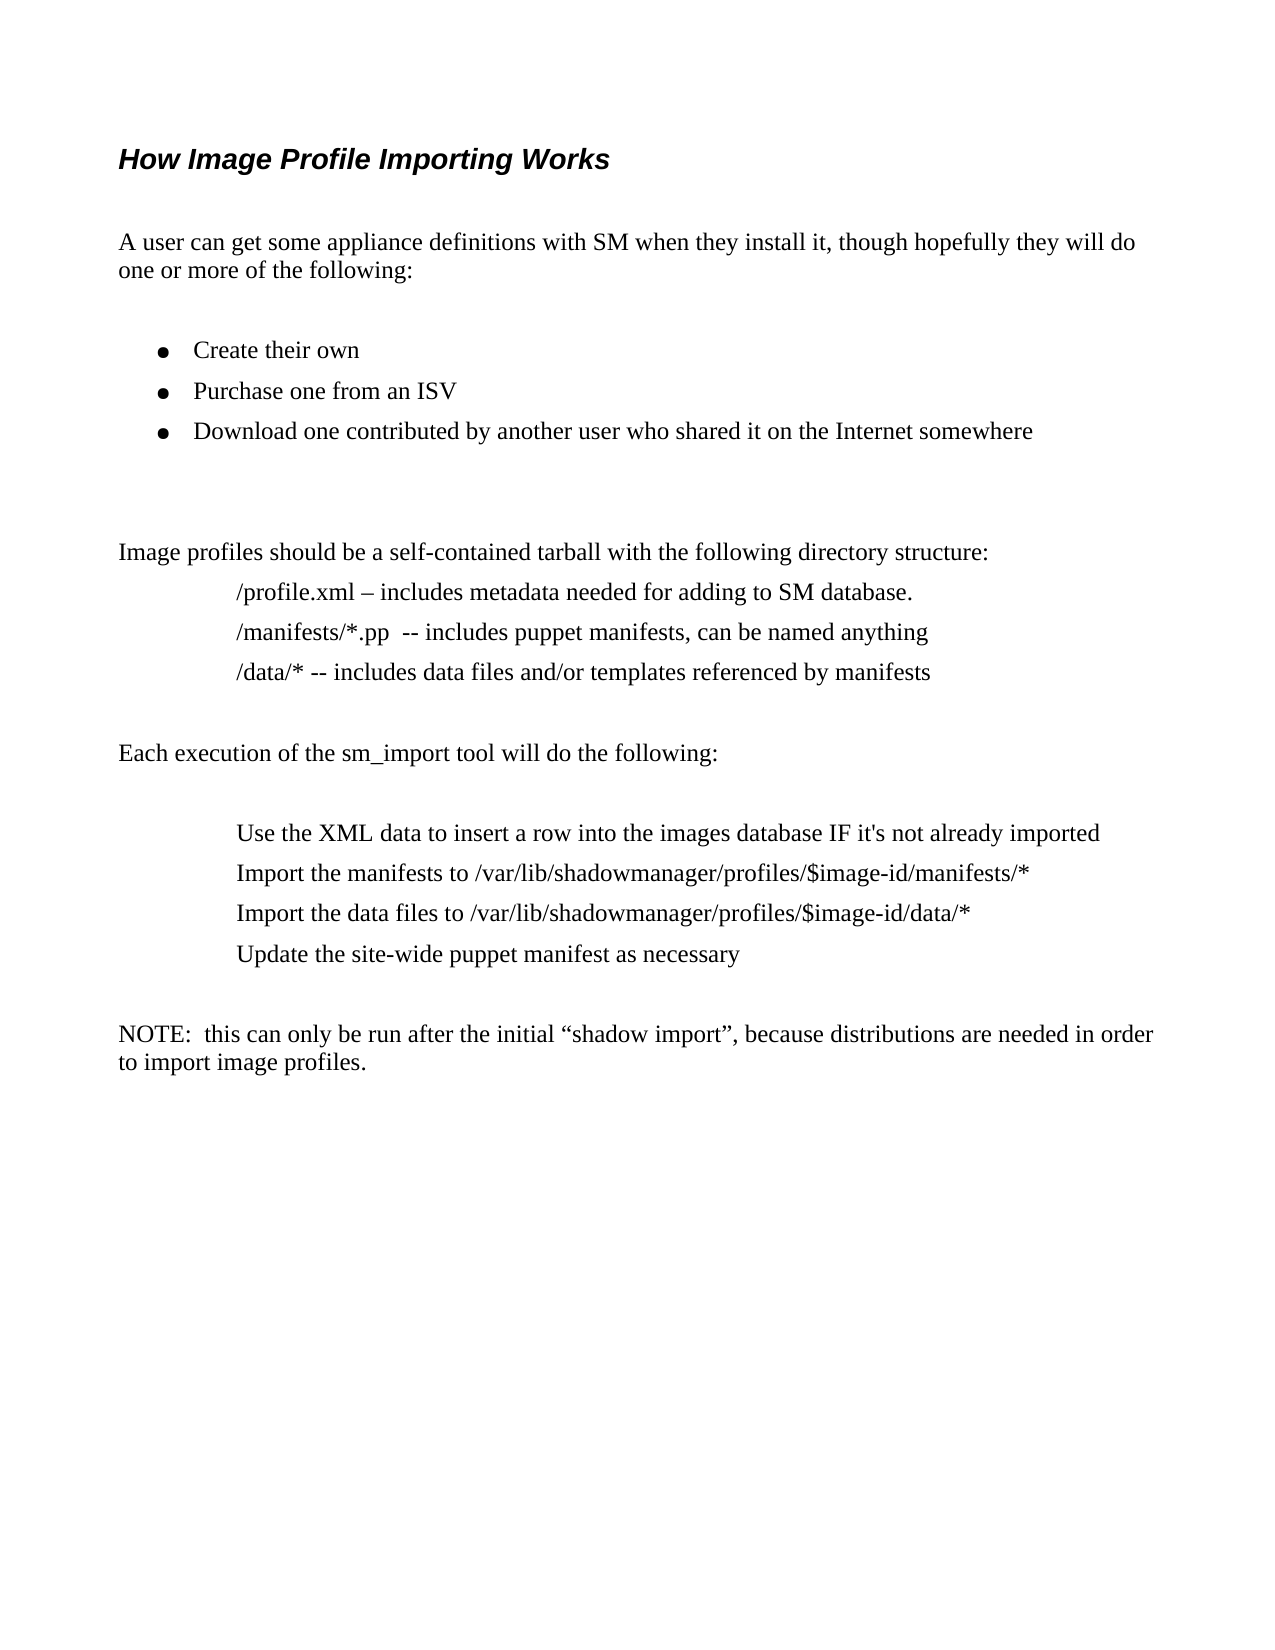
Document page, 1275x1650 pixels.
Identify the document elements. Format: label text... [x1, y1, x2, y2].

text Import the data files to /var/lib/shadowmanager/profiles/$image-id/data/* [118, 899, 1157, 927]
text /data/* -- includes data files and/or templates referenced by manifests [118, 658, 1157, 686]
text Use the XML data to insert a row into the images database IF it's not already imported [118, 819, 1157, 847]
text Each execution of the sm_import tool will do the following: [118, 739, 1157, 766]
subtitle How Image Profile Importing Works [118, 143, 1157, 176]
text A user can get some appliance definitions with SM when they install it, though hopefully they will do one or more of the following: [118, 228, 1157, 284]
text NOTE: this can only be run after the initial “shadow import”, because distributions are needed in order to import image profiles. [118, 1020, 1157, 1076]
text Image profiles should be a self-contained tarball with the following directory structure: [118, 538, 1157, 565]
text Update the site-wide puppet manifest as necessary [118, 940, 1157, 967]
list Download one contributed by another user who shared it on the Internet somewhere [156, 417, 1157, 445]
text /manifests/*.pp -- includes puppet manifests, can be named anything [118, 618, 1157, 646]
list Purchase one from an ISV [156, 377, 1157, 404]
list Create their own [156, 337, 1157, 364]
text /profile.xml – includes metadata needed for adding to SM database. [118, 578, 1157, 606]
text Import the manifests to /var/lib/shadowmanager/profiles/$image-id/manifests/* [118, 859, 1157, 887]
